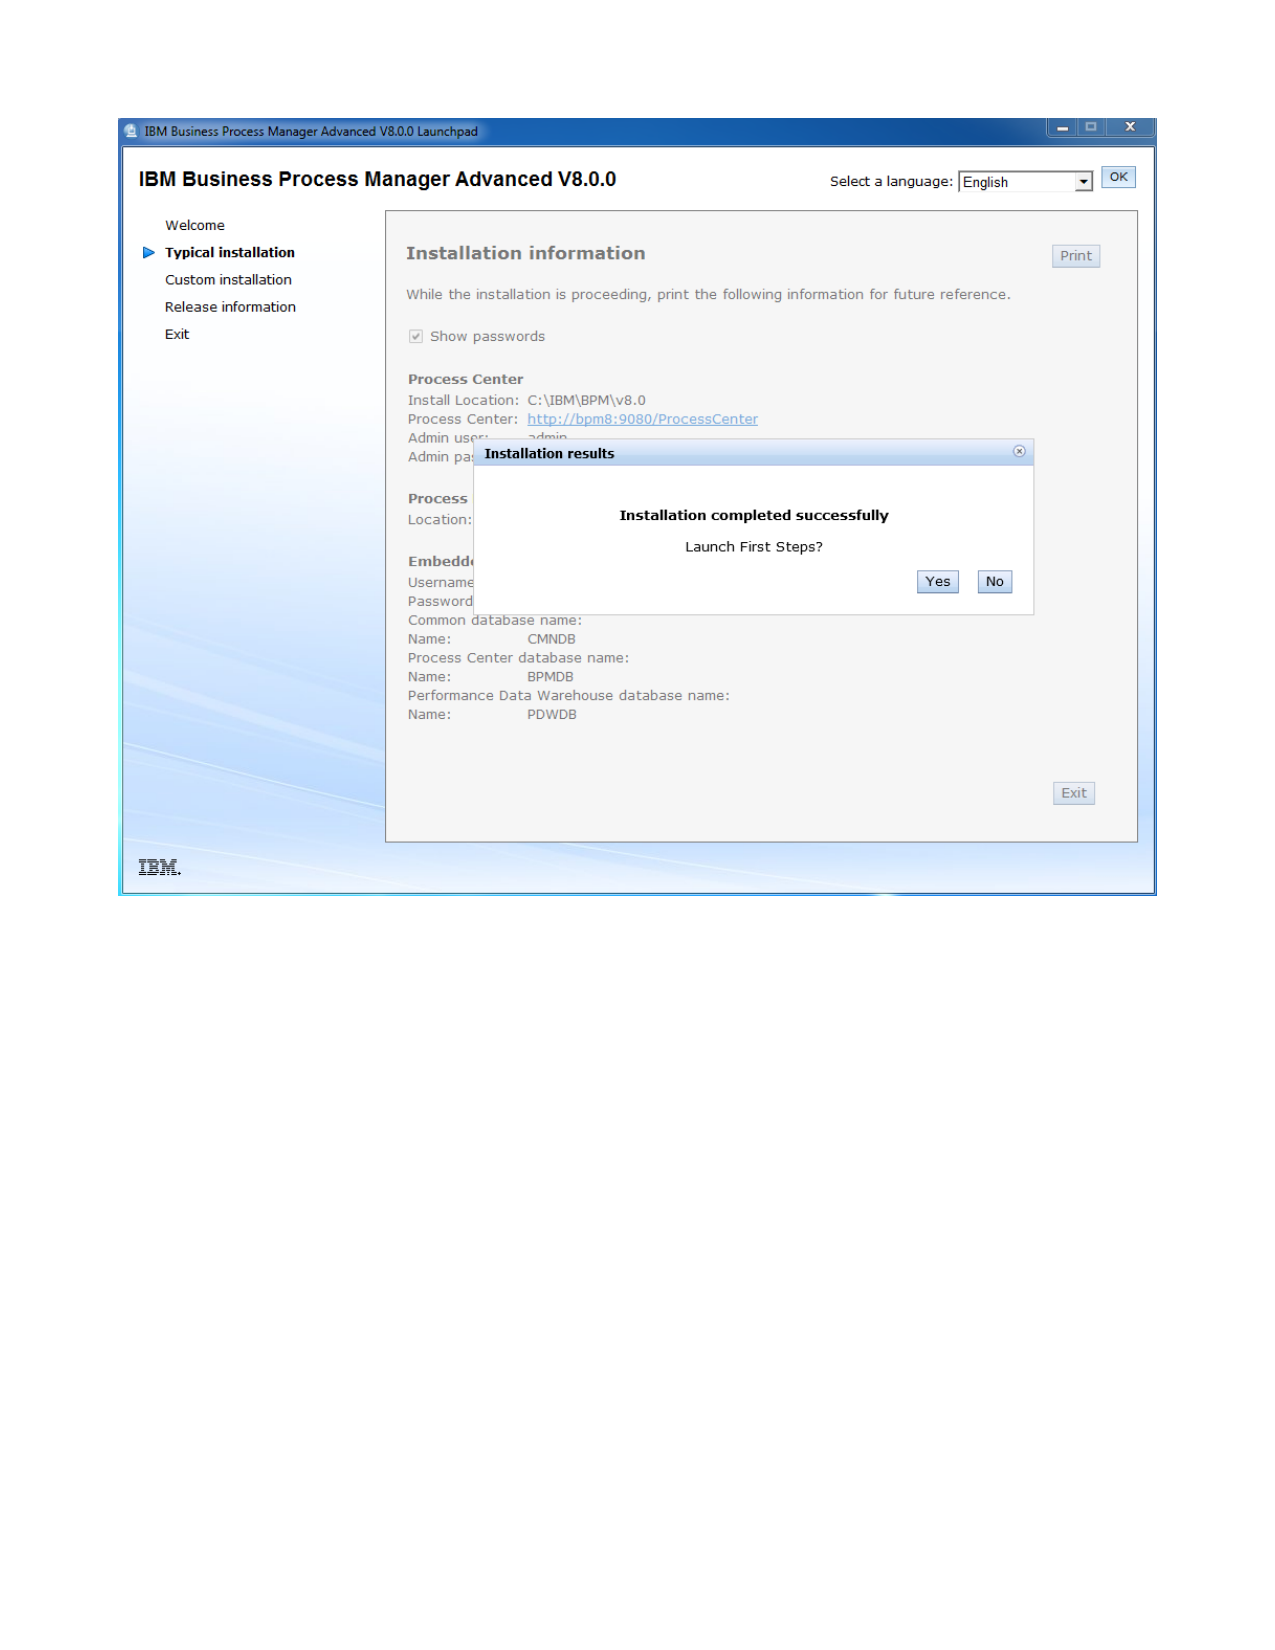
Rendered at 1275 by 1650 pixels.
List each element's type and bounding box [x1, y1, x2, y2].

picture [118, 118, 1157, 896]
